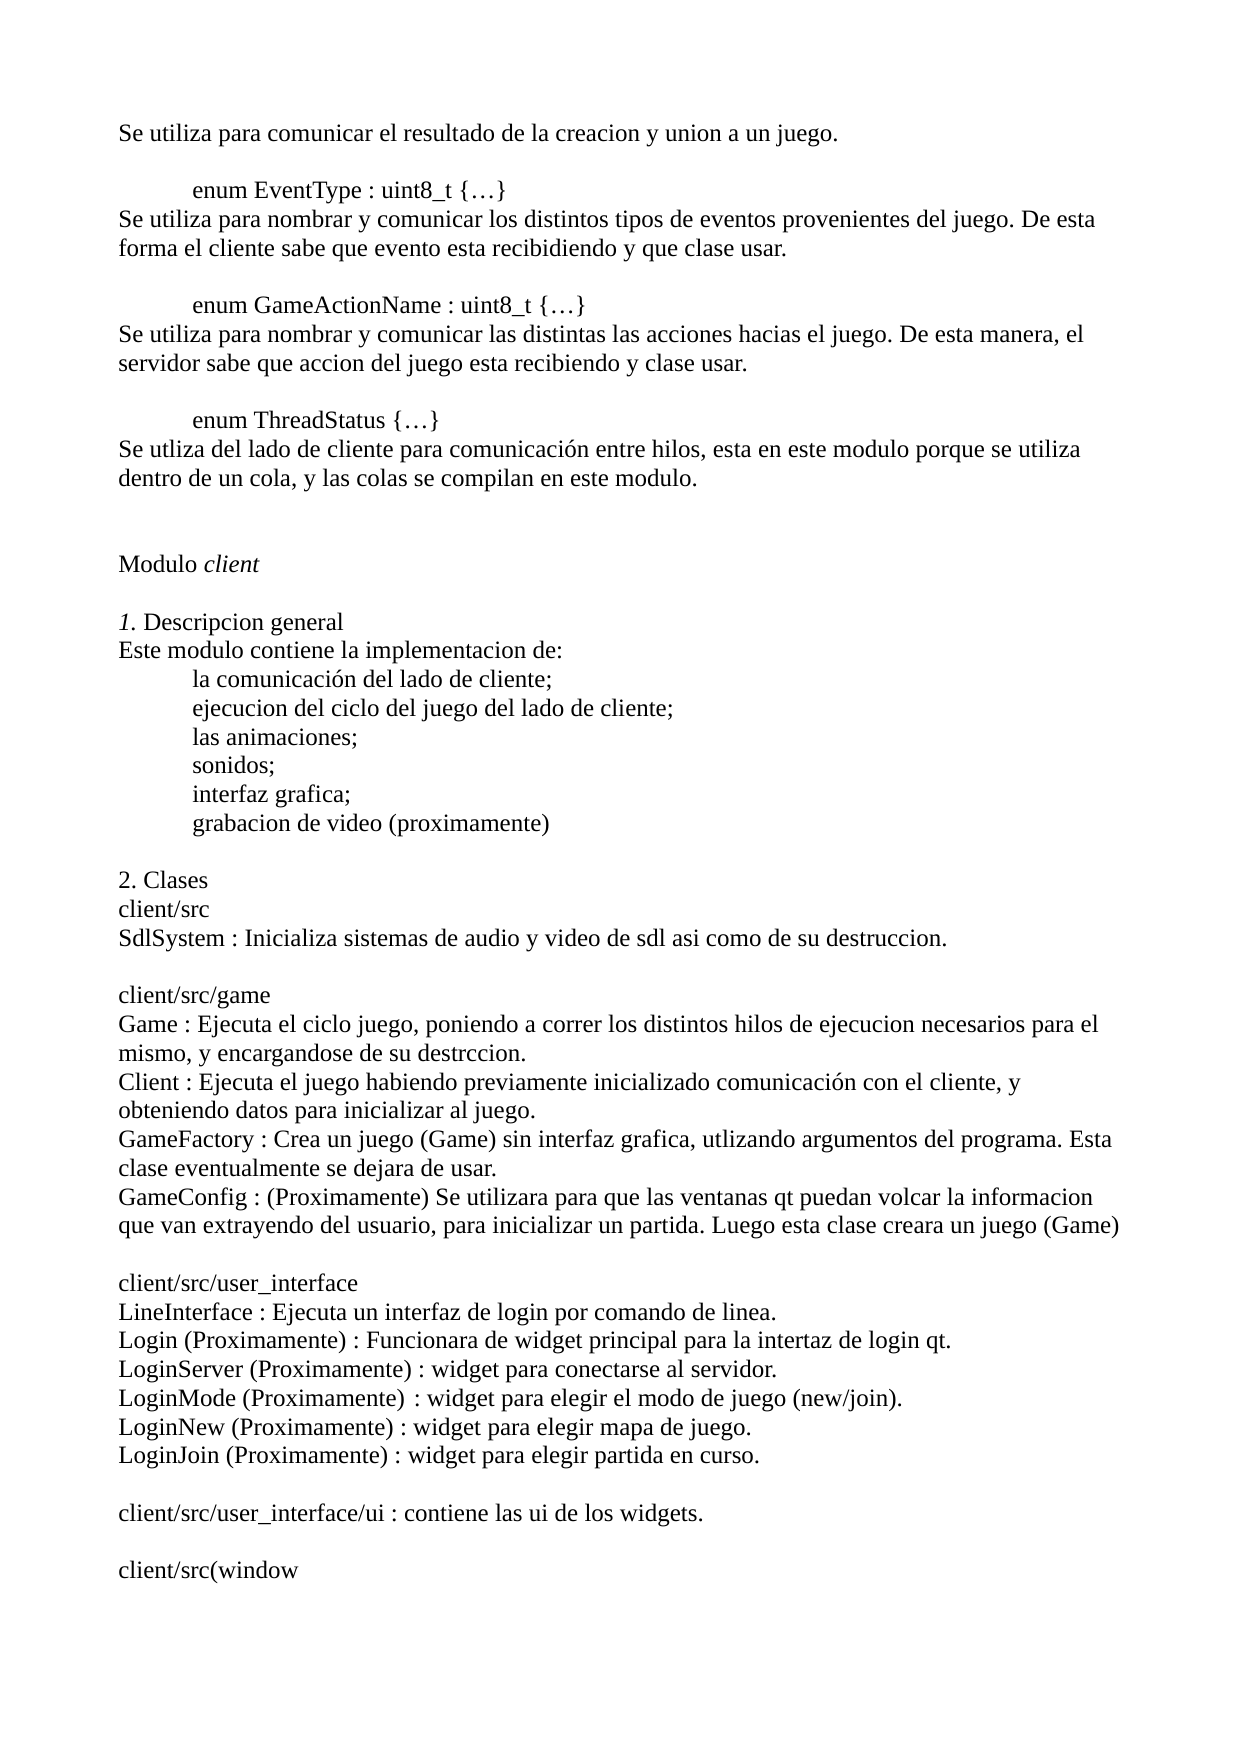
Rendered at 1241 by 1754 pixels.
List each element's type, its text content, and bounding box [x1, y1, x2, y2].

text Este modulo contiene la implementacion de: [118, 636, 1122, 664]
text GameConfig : (Proximamente) Se utilizara para que las ventanas qt puedan volcar la informacion que van extrayendo del usuario, para inicializar un partida. Luego esta clase creara un juego (Game) [118, 1182, 1122, 1239]
text client/src/user_interface [118, 1268, 1122, 1297]
text la comunicación del lado de cliente; [118, 664, 1122, 693]
text enum ThreadStatus {…} [118, 406, 1122, 434]
text LoginMode (Proximamente) : widget para elegir el modo de juego (new/join). [118, 1383, 1122, 1412]
text client/src/game [118, 981, 1122, 1009]
text ejecucion del ciclo del juego del lado de cliente; [118, 693, 1122, 722]
text client/src [118, 894, 1122, 923]
text sonidos; [118, 751, 1122, 779]
text las animaciones; [118, 722, 1122, 751]
text Se utliza del lado de cliente para comunicación entre hilos, esta en este modulo porque se utiliza dentro de un cola, y las colas se compilan en este modulo. [118, 434, 1122, 492]
text grabacion de video (proximamente) [118, 808, 1122, 837]
text enum EventType : uint8_t {…} [118, 176, 1122, 204]
text LoginServer (Proximamente) : widget para conectarse al servidor. [118, 1354, 1122, 1383]
text Se utiliza para comunicar el resultado de la creacion y union a un juego. [118, 118, 1122, 147]
text LoginJoin (Proximamente) : widget para elegir partida en curso. [118, 1441, 1122, 1469]
text LineInterface : Ejecuta un interfaz de login por comando de linea. [118, 1297, 1122, 1326]
text 1. Descripcion general [118, 607, 1122, 636]
text Se utiliza para nombrar y comunicar los distintos tipos de eventos provenientes del juego. De esta forma el cliente sabe que evento esta recibidiendo y que clase usar. [118, 204, 1122, 262]
text 2. Clases [118, 866, 1122, 894]
text LoginNew (Proximamente) : widget para elegir mapa de juego. [118, 1412, 1122, 1441]
text Se utiliza para nombrar y comunicar las distintas las acciones hacias el juego. De esta manera, el servidor sabe que accion del juego esta recibiendo y clase usar. [118, 319, 1122, 377]
text Client : Ejecuta el juego habiendo previamente inicializado comunicación con el cliente, y obteniendo datos para inicializar al juego. [118, 1067, 1122, 1124]
text enum GameActionName : uint8_t {…} [118, 291, 1122, 319]
text interfaz grafica; [118, 779, 1122, 808]
text Login (Proximamente) : Funcionara de widget principal para la intertaz de login qt. [118, 1326, 1122, 1354]
text client/src(window [118, 1556, 1122, 1584]
text Modulo client [118, 549, 1122, 578]
text Game : Ejecuta el ciclo juego, poniendo a correr los distintos hilos de ejecucion necesarios para el mismo, y encargandose de su destrccion. [118, 1009, 1122, 1067]
text SdlSystem : Inicializa sistemas de audio y video de sdl asi como de su destruccion. [118, 923, 1122, 952]
text client/src/user_interface/ui : contiene las ui de los widgets. [118, 1498, 1122, 1527]
text GameFactory : Crea un juego (Game) sin interfaz grafica, utlizando argumentos del programa. Esta clase eventualmente se dejara de usar. [118, 1124, 1122, 1182]
